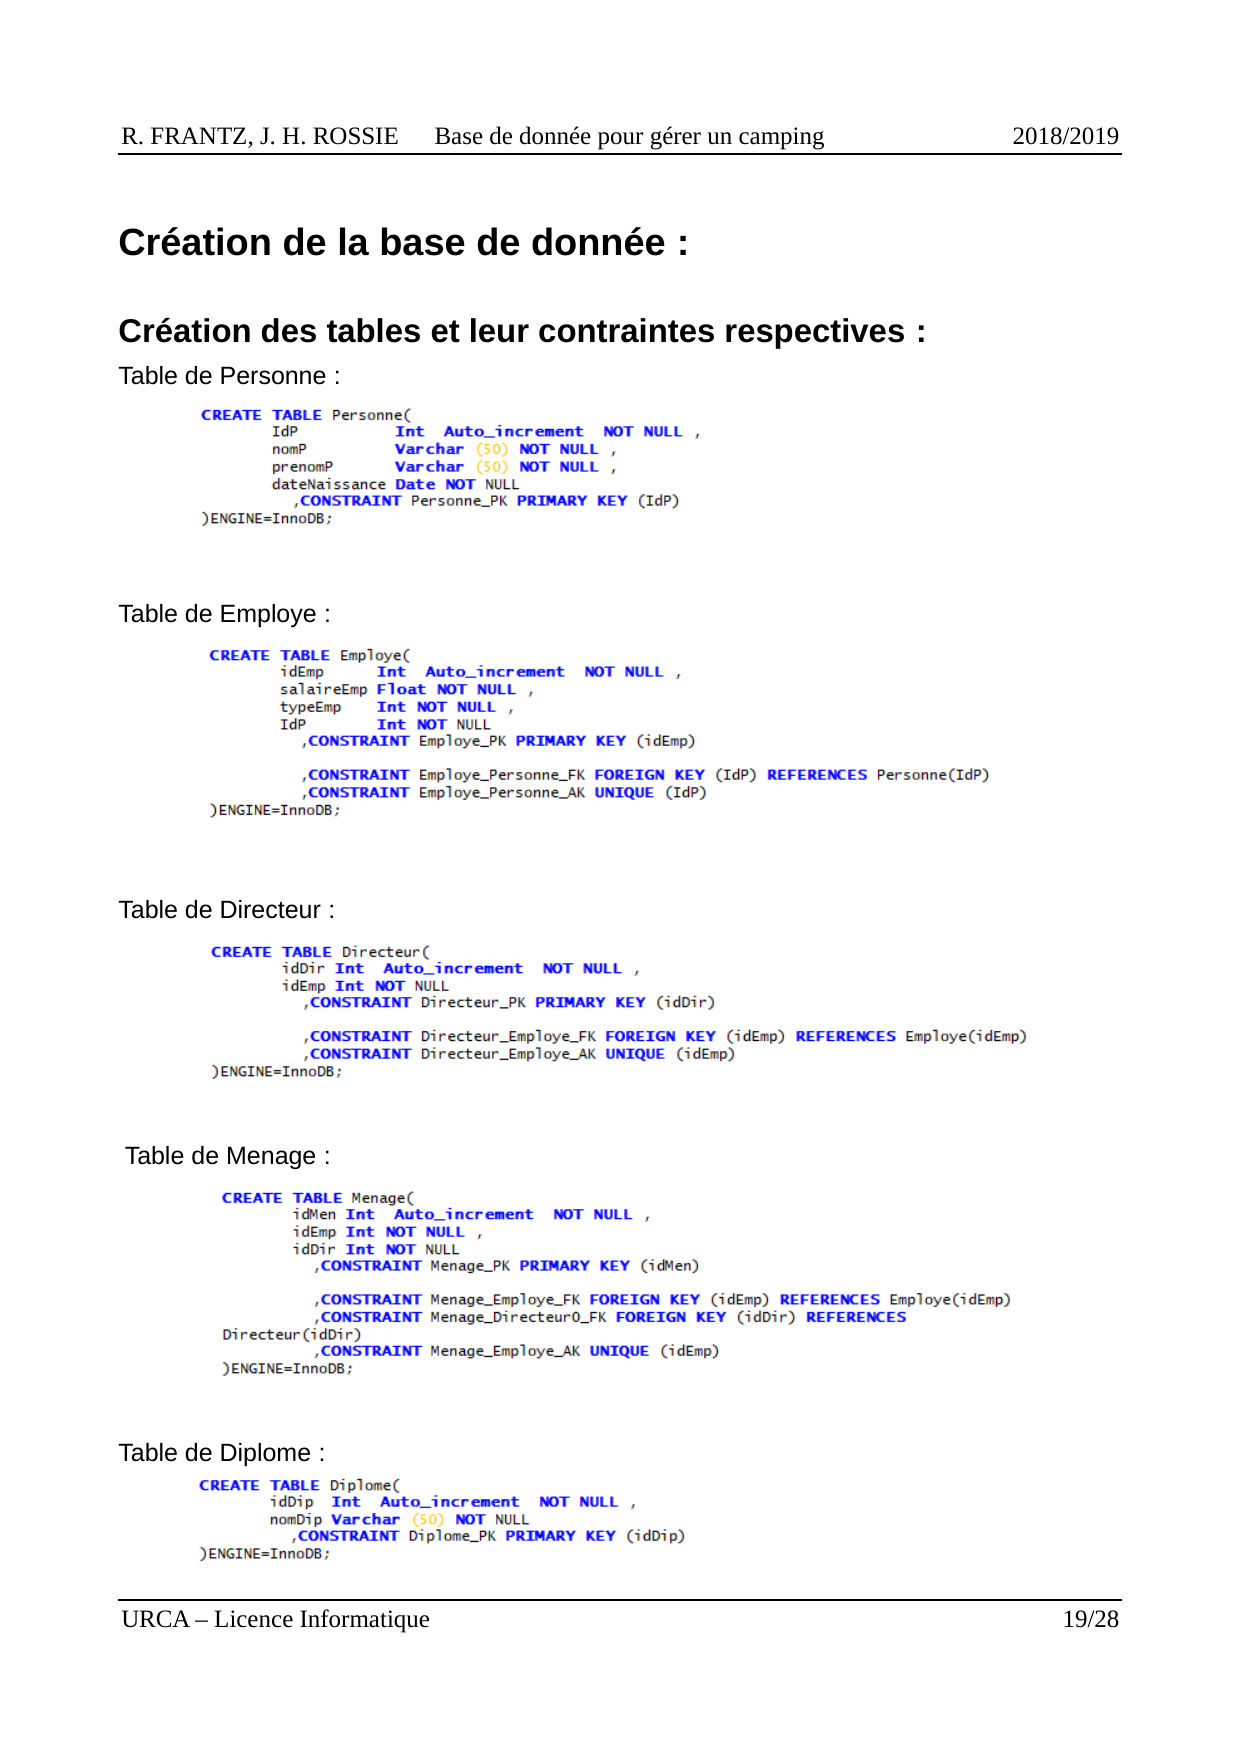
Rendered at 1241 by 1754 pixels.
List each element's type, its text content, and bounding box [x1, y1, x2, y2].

subtitle Création de la base de donnée : [118, 220, 1122, 263]
picture [195, 639, 1007, 844]
text Table de Employe : [118, 599, 1122, 628]
subtitle Création des tables et leur contraintes respectives : [118, 311, 1122, 349]
picture [208, 942, 1032, 1089]
text Table de Diplome : [118, 1438, 1122, 1467]
picture [196, 1474, 699, 1575]
text Table de Personne : [118, 361, 1122, 390]
text Table de Directeur : [118, 895, 1122, 924]
picture [198, 405, 707, 536]
picture [220, 1188, 1020, 1386]
text Table de Menage : [118, 1141, 1122, 1170]
